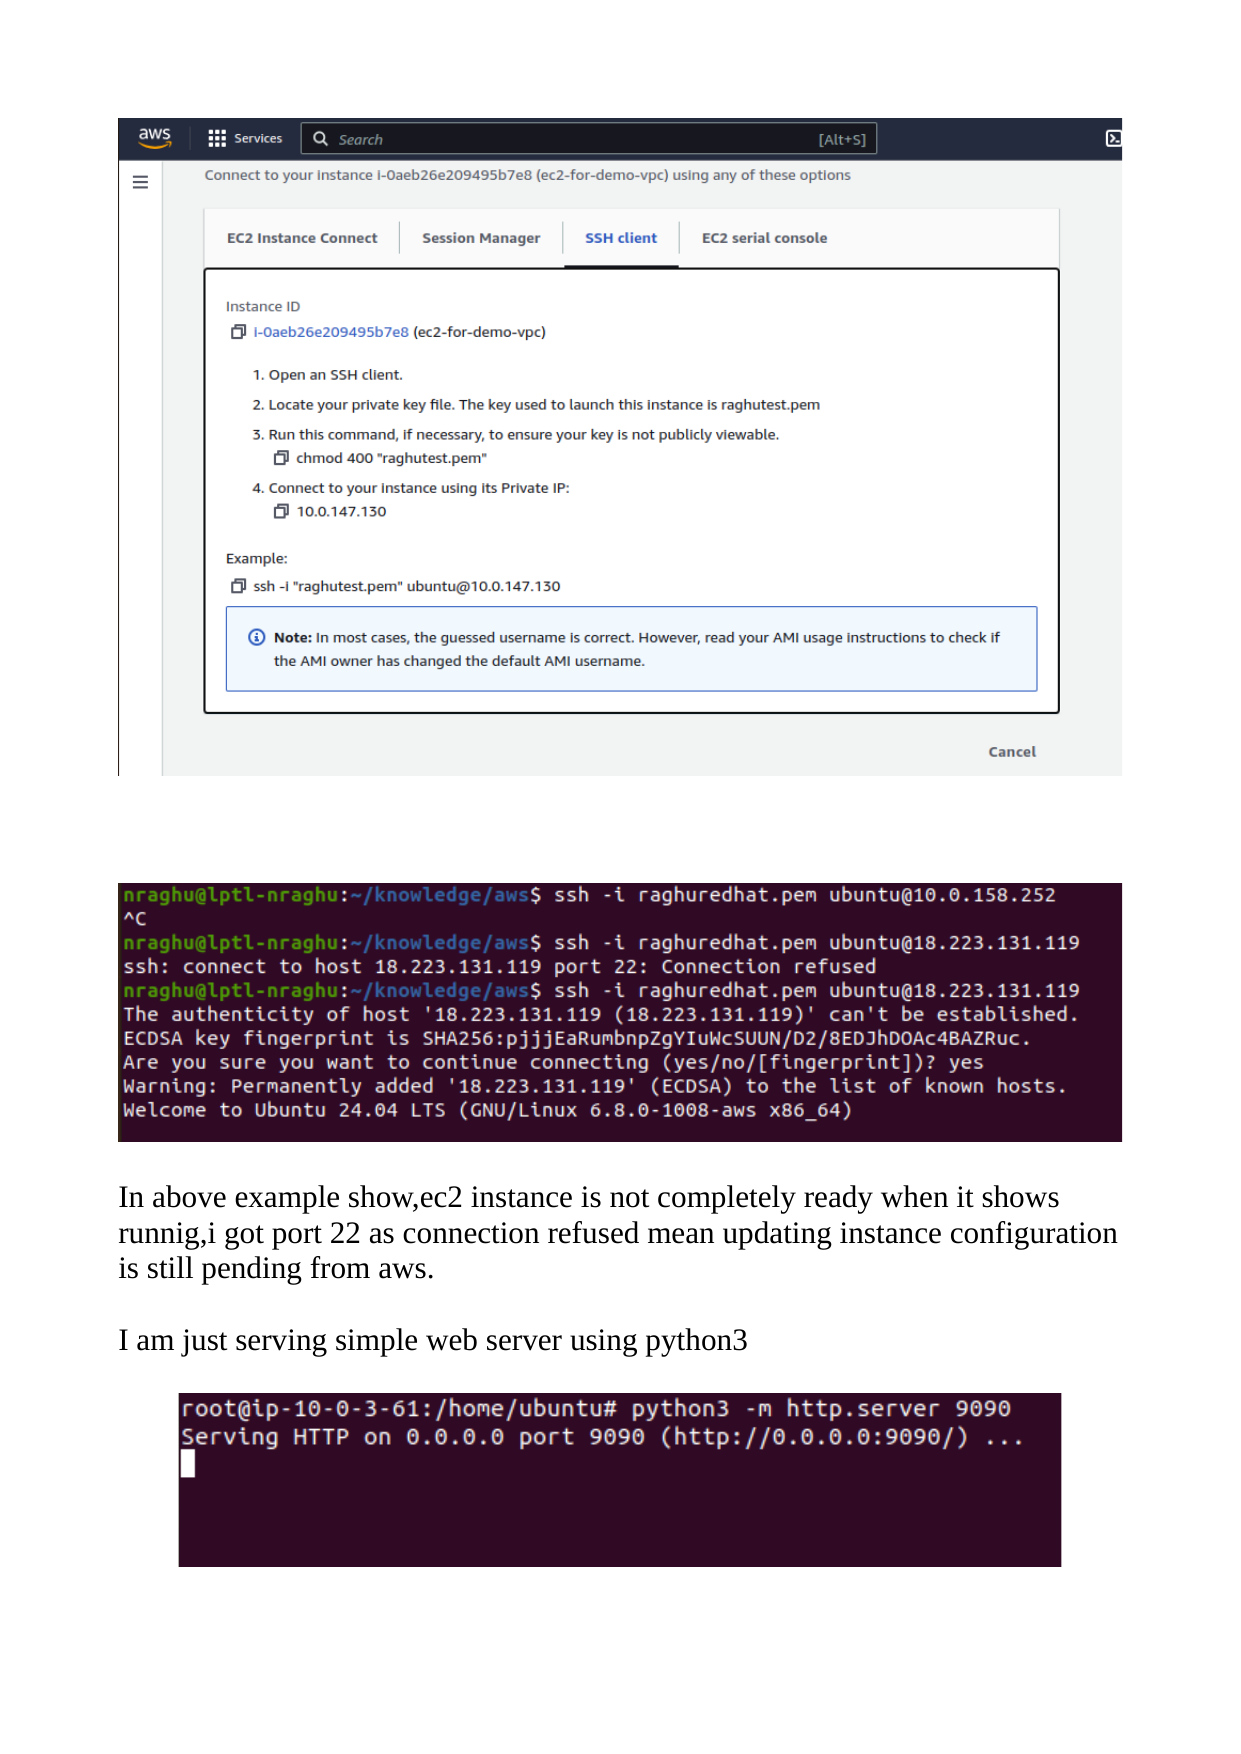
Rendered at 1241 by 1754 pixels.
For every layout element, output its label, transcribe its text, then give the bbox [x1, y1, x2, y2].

picture [118, 883, 1123, 1142]
text In above example show,ec2 instance is not completely ready when it shows runnig,i got port 22 as connection refused mean updating instance configuration is still pending from aws. [118, 1178, 1122, 1286]
picture [178, 1393, 1062, 1567]
text I am just serving simple web server using python3 [118, 1322, 1122, 1358]
picture [118, 118, 1123, 776]
